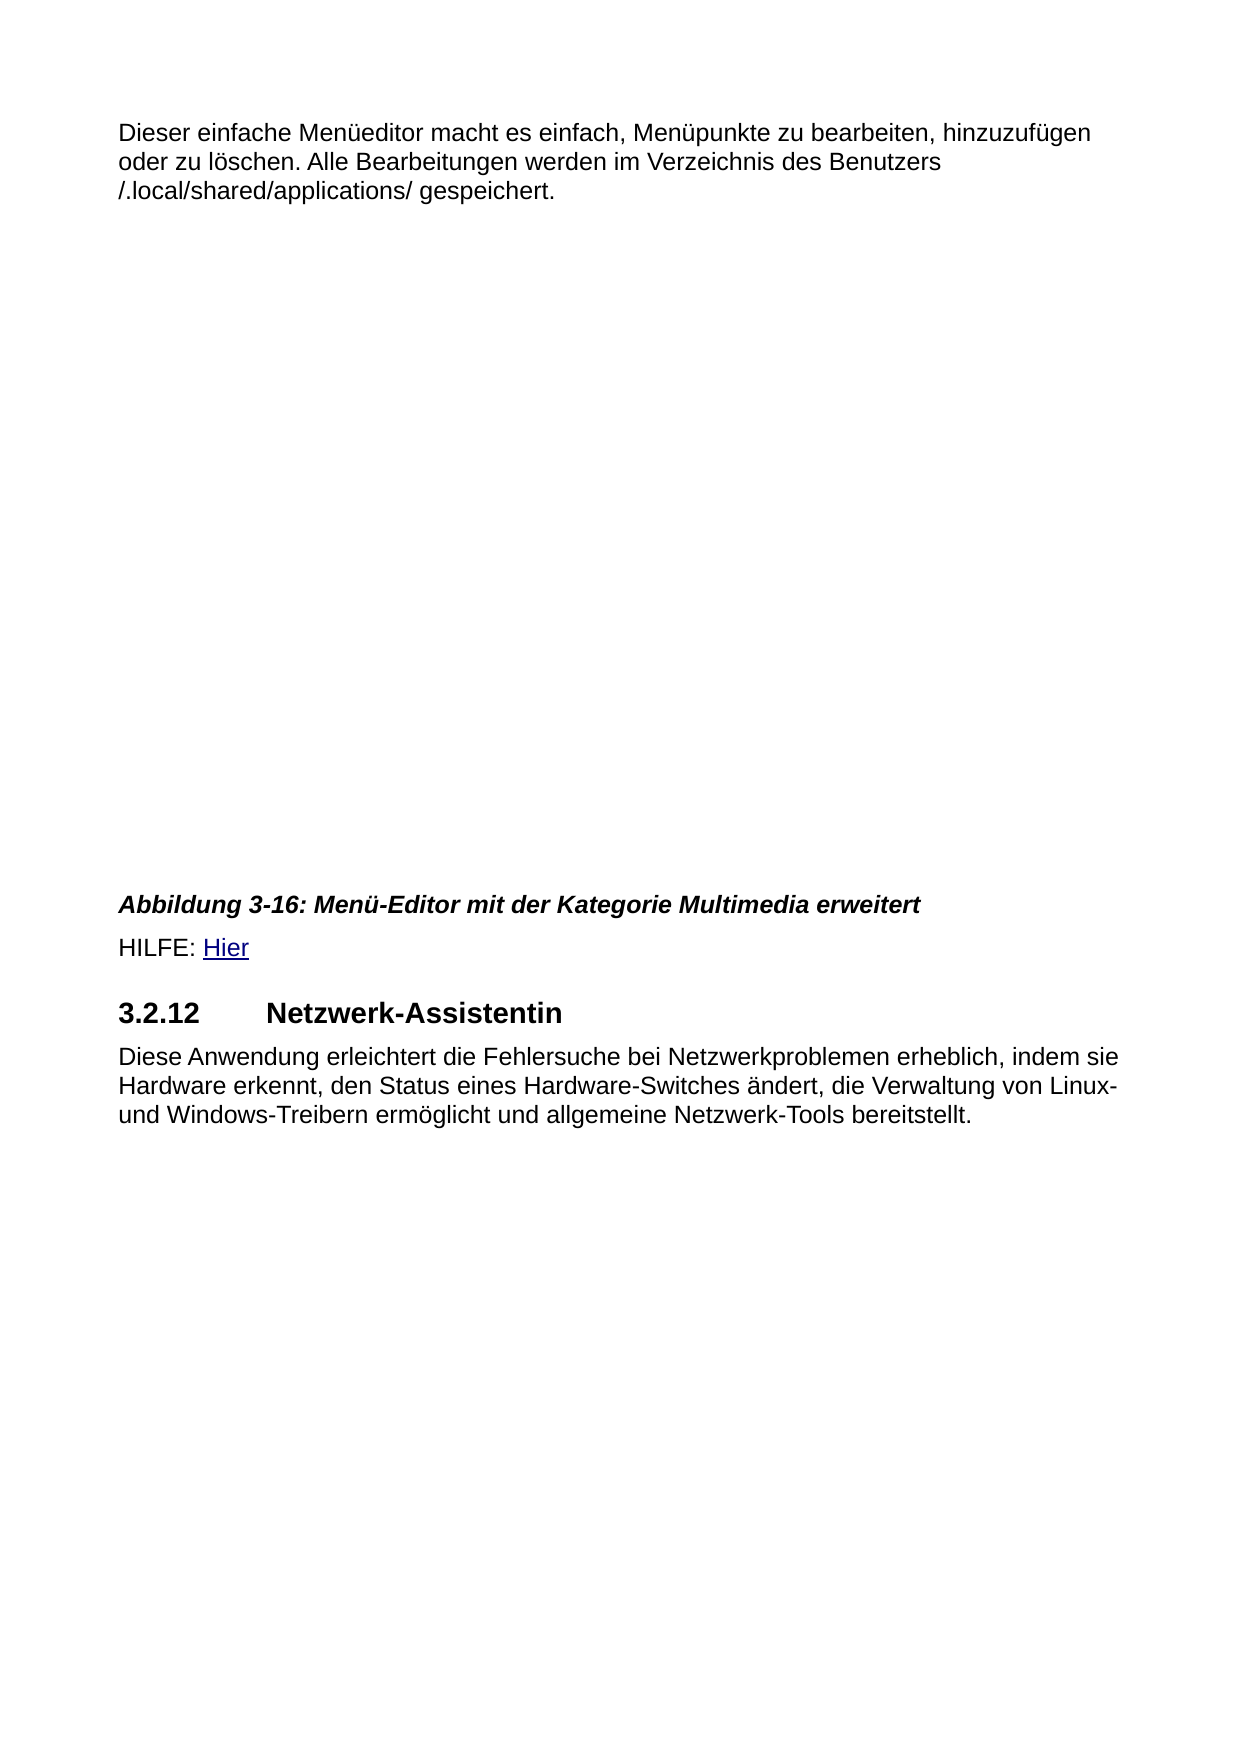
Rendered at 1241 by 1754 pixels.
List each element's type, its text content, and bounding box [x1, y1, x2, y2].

text Abbildung 3-16: Menü-Editor mit der Kategorie Multimedia erweitert [118, 219, 1122, 918]
text HILFE: Hier [118, 933, 1122, 962]
subtitle Netzwerk-Assistentin [118, 996, 1122, 1030]
text Diese Anwendung erleichtert die Fehlersuche bei Netzwerkproblemen erheblich, indem sie Hardware erkennt, den Status eines Hardware-Switches ändert, die Verwaltung von Linux- und Windows-Treibern ermöglicht und allgemeine Netzwerk-Tools bereitstellt. [118, 1042, 1122, 1128]
text Dieser einfache Menüeditor macht es einfach, Menüpunkte zu bearbeiten, hinzuzufügen oder zu löschen. Alle Bearbeitungen werden im Verzeichnis des Benutzers /.local/shared/applications/ gespeichert. [118, 118, 1122, 204]
